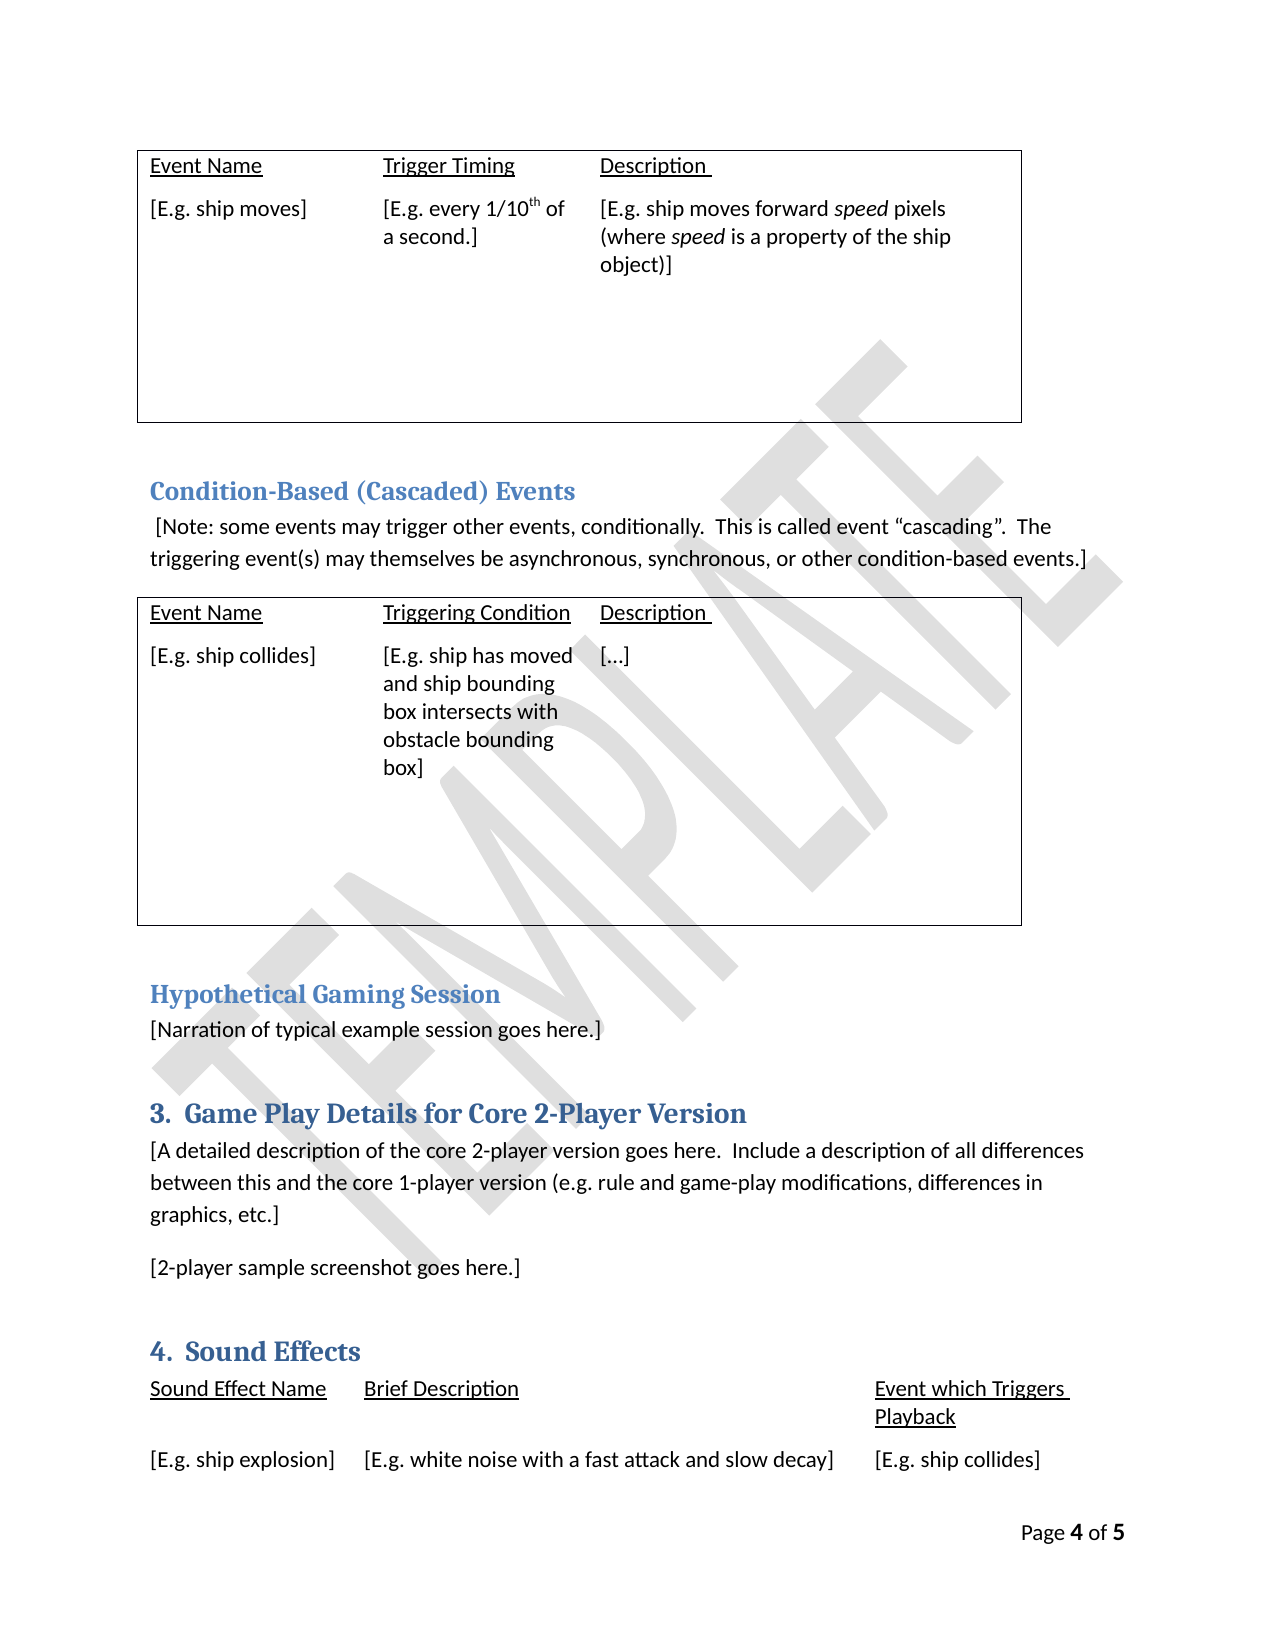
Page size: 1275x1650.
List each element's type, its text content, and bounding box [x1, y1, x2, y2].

subtitle 4. Sound Effects [150, 1336, 1125, 1369]
table_cell [588, 379, 1021, 422]
table_cell [588, 883, 1021, 925]
table_cell [E.g. ship moves forward speed pixels (where speed is a property of the ship object)] [588, 194, 1021, 293]
table_cell [370, 379, 587, 422]
table_cell [370, 839, 587, 882]
table_cell [370, 883, 587, 925]
table_cell [E.g. ship moves] [138, 194, 370, 293]
table_cell [588, 293, 1021, 336]
table_header Brief Description [352, 1374, 862, 1445]
table_cell [370, 293, 587, 336]
table_cell [138, 379, 370, 422]
table_cell [588, 336, 1021, 379]
table_header Event which Triggers Playback [863, 1374, 1137, 1445]
table_header Sound Effect Name [138, 1374, 352, 1445]
table_cell [E.g. every 1/10th of a second.] [370, 194, 587, 293]
table_cell [E.g. ship collides] [138, 641, 370, 796]
text [2-player sample screenshot goes here.] [150, 1253, 1125, 1281]
table_cell [588, 796, 1021, 839]
text [Note: some events may trigger other events, conditionally. This is called event “cascading”. The triggering event(s) may themselves be asynchronous, synchronous, or other condition-based events.] [150, 512, 1125, 572]
subtitle Condition-Based (Cascaded) Events [150, 476, 1125, 507]
table_header Trigger Timing [370, 151, 587, 194]
table_cell [370, 336, 587, 379]
text [Narration of typical example session goes here.] [150, 1015, 1125, 1043]
text [A detailed description of the core 2-player version goes here. Include a description of all differences between this and the core 1-player version (e.g. rule and game-play modifications, differences in graphics, etc.] [150, 1136, 1125, 1228]
table_cell [138, 293, 370, 336]
table_cell […] [588, 641, 1021, 796]
table_cell [E.g. ship explosion] [138, 1445, 352, 1488]
table_header Description [588, 151, 1021, 194]
table_cell [138, 883, 370, 925]
table_header Description [588, 598, 1021, 641]
subtitle Hypothetical Gaming Session [150, 979, 1125, 1011]
subtitle 3. Game Play Details for Core 2-Player Version [150, 1097, 1125, 1131]
table_cell [138, 336, 370, 379]
table_header Event Name [138, 598, 370, 641]
table_header Triggering Condition [370, 598, 587, 641]
table_cell [E.g. white noise with a fast attack and slow decay] [352, 1445, 862, 1488]
table_header Event Name [138, 151, 370, 194]
table_cell [138, 796, 370, 839]
table_cell [138, 839, 370, 882]
table_cell [E.g. ship collides] [863, 1445, 1137, 1488]
table_cell [370, 796, 587, 839]
table_cell [588, 839, 1021, 882]
table_cell [E.g. ship has moved and ship bounding box intersects with obstacle bounding box] [370, 641, 587, 796]
